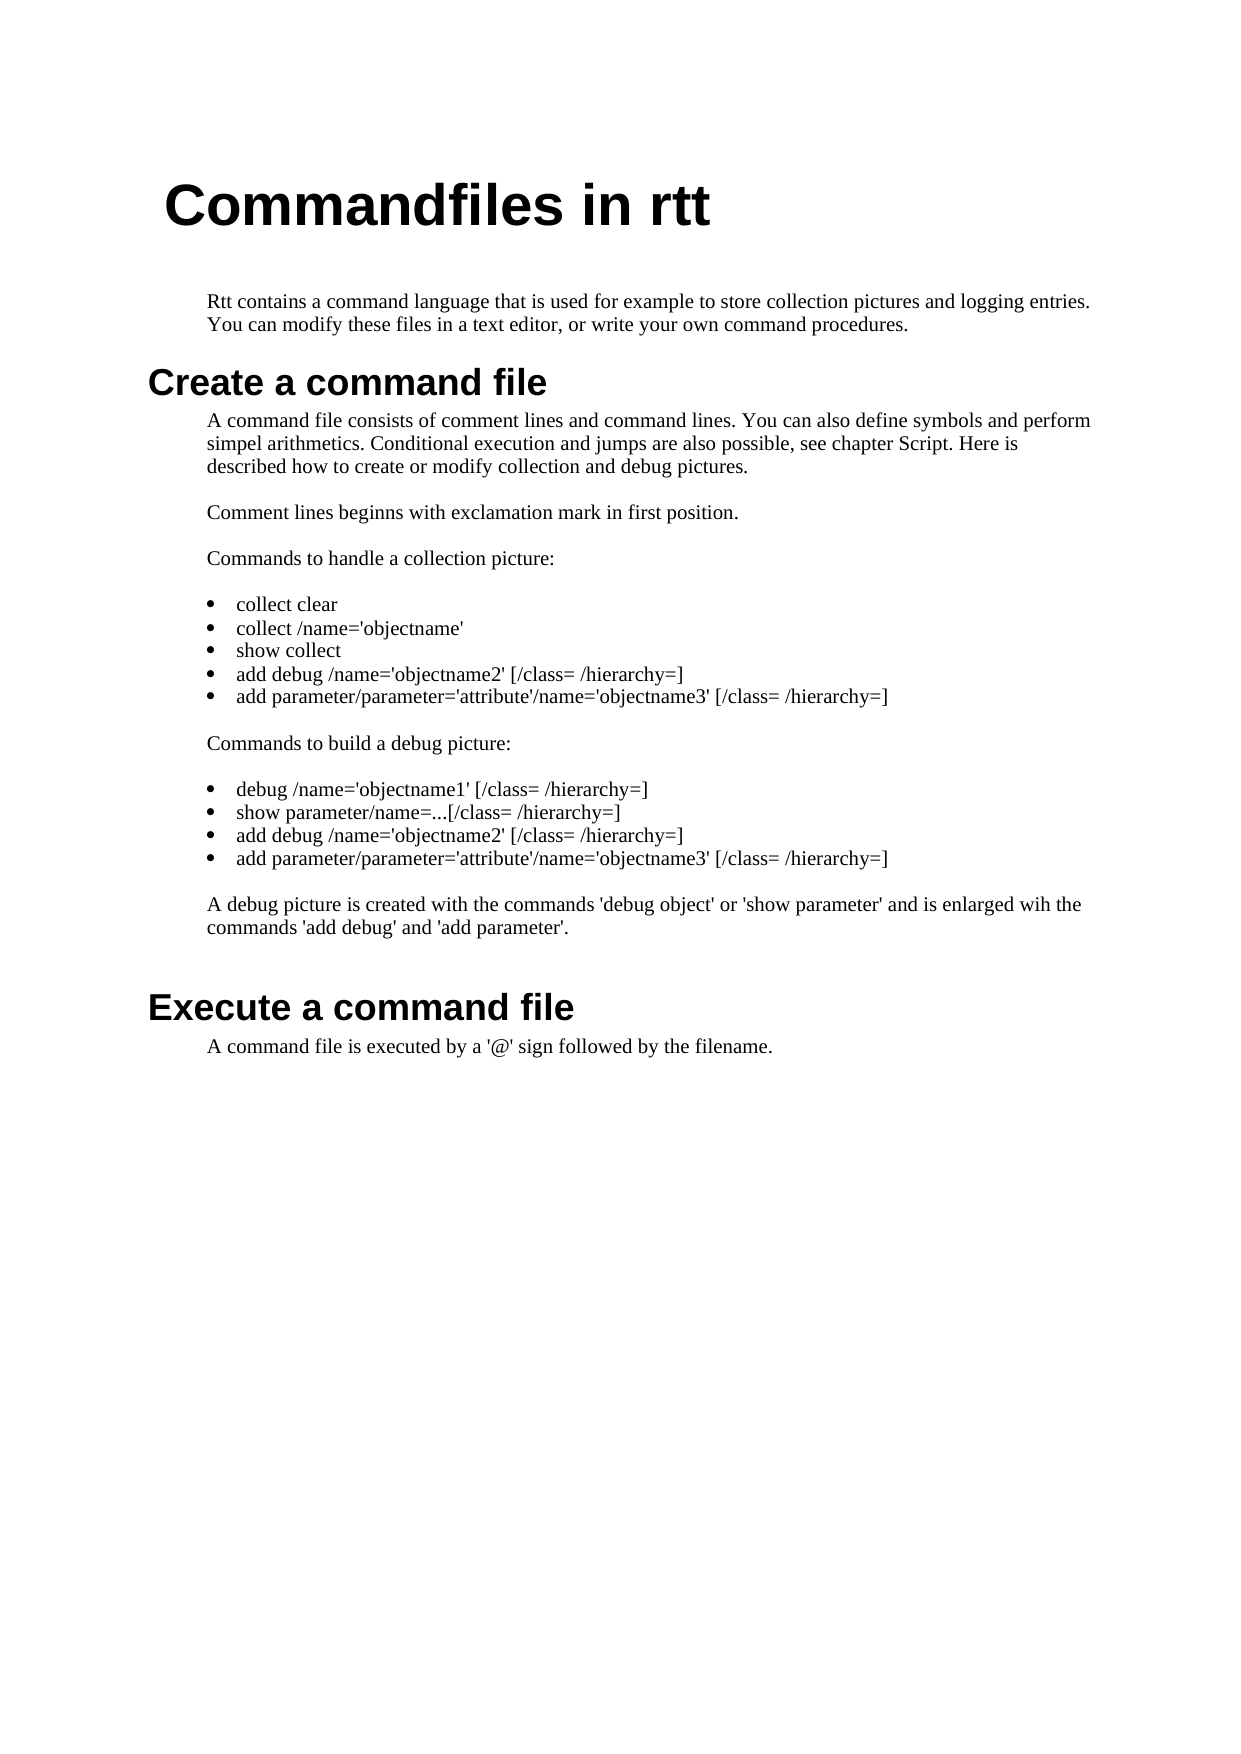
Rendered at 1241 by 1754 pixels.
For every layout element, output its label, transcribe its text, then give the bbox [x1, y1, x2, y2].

list show collect [207, 639, 1092, 662]
text A debug picture is created with the commands 'debug object' or 'show parameter' and is enlarged wih the commands 'add debug' and 'add parameter'. [207, 893, 1092, 939]
text A command file is executed by a '@' sign followed by the filename. [207, 1035, 1092, 1058]
subtitle Execute a command file [148, 987, 1092, 1029]
list add debug /name='objectname2' [/class= /hierarchy=] [207, 823, 1092, 847]
list show parameter/name=...[/class= /hierarchy=] [207, 801, 1092, 823]
text Commands to build a debug picture: [207, 731, 1092, 754]
list add parameter/parameter='attribute'/name='objectname3' [/class= /hierarchy=] [207, 685, 1092, 708]
list debug /name='objectname1' [/class= /hierarchy=] [207, 777, 1092, 801]
text A command file consists of comment lines and command lines. You can also define symbols and perform simpel arithmetics. Conditional execution and jumps are also possible, see chapter Script. Here is described how to create or modify collection and debug pictures. [207, 409, 1092, 478]
list add parameter/parameter='attribute'/name='objectname3' [/class= /hierarchy=] [207, 847, 1092, 869]
list add debug /name='objectname2' [/class= /hierarchy=] [207, 662, 1092, 685]
text Commands to handle a collection picture: [207, 547, 1092, 570]
subtitle Commandfiles in rtt [148, 173, 1092, 238]
text Comment lines beginns with exclamation mark in first position. [207, 501, 1092, 524]
list collect /name='objectname' [207, 616, 1092, 639]
text Rtt contains a command language that is used for example to store collection pictures and logging entries. You can modify these files in a text editor, or write your own command procedures. [207, 290, 1092, 336]
subtitle Create a command file [148, 361, 1092, 403]
list collect clear [207, 593, 1092, 616]
